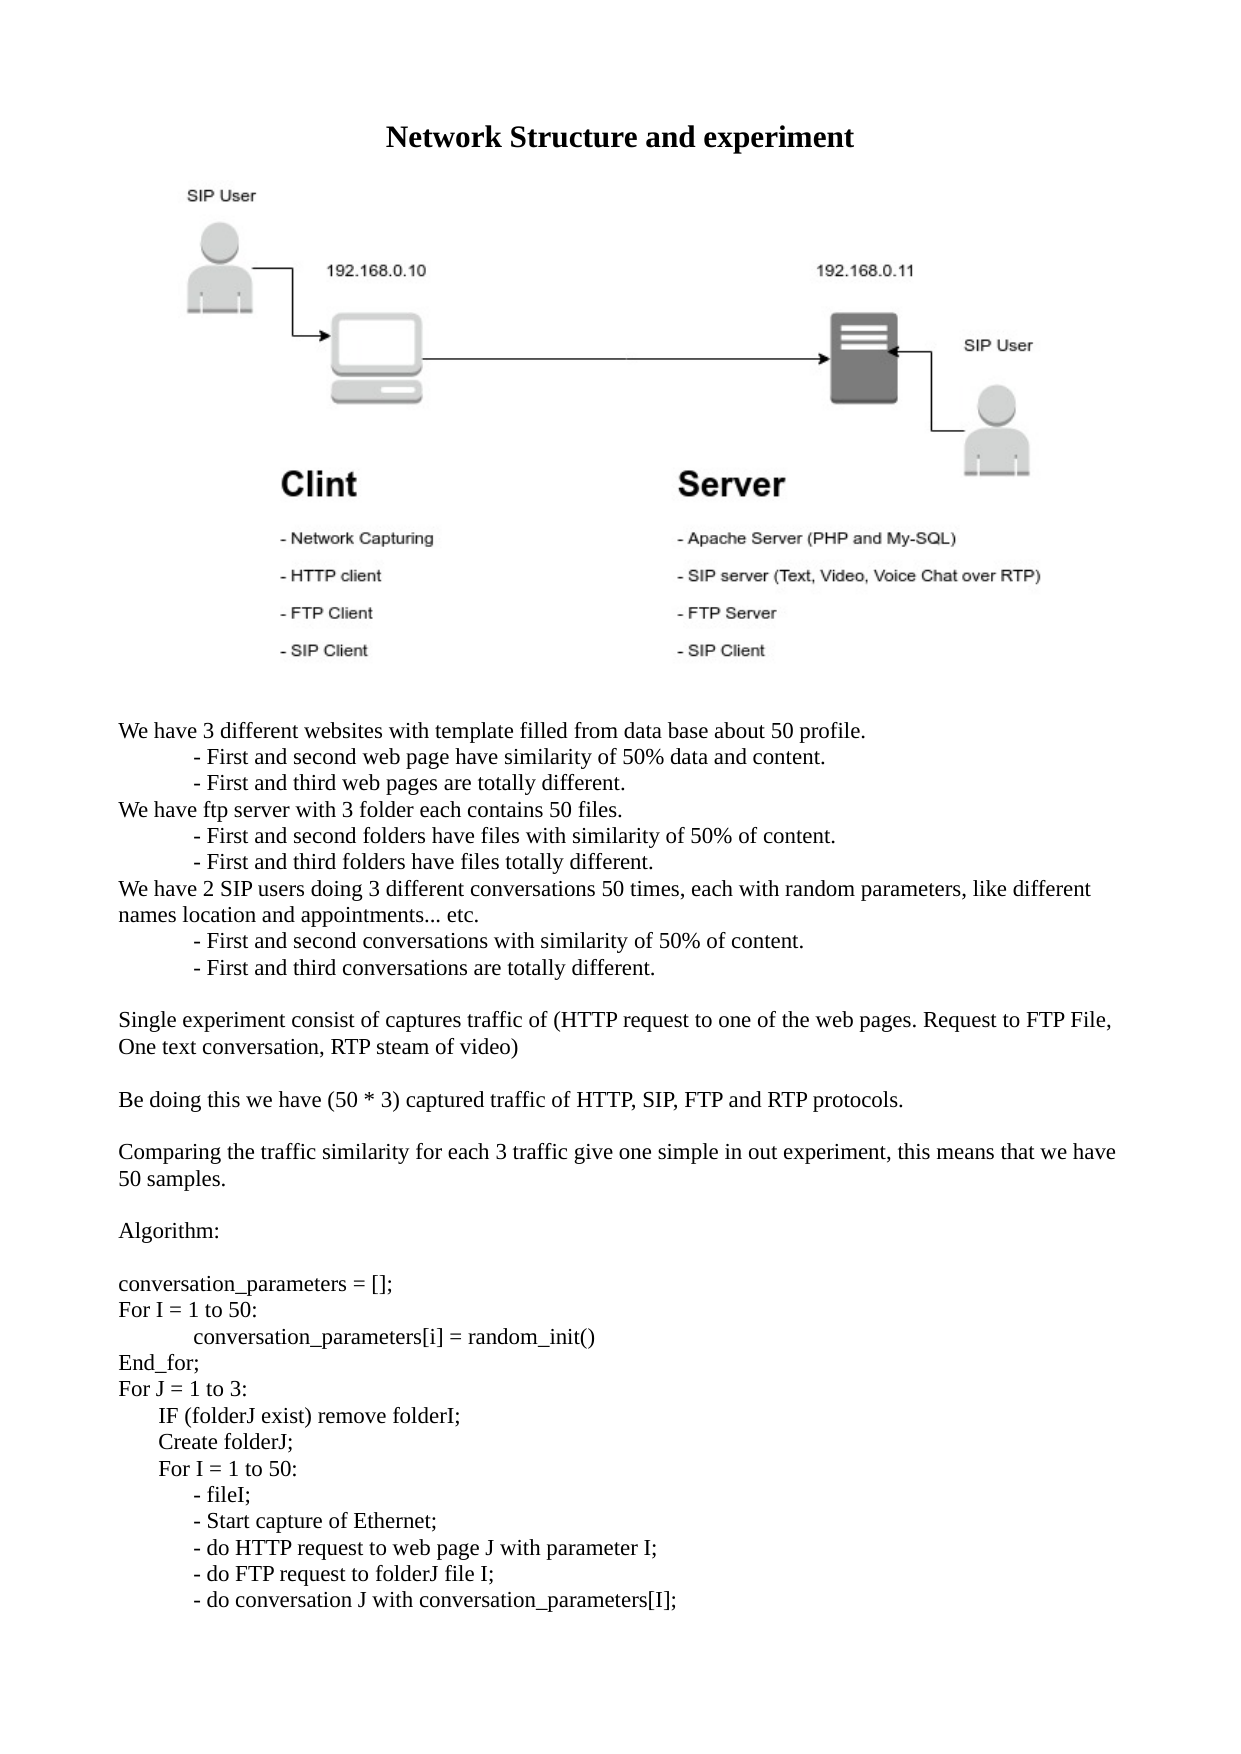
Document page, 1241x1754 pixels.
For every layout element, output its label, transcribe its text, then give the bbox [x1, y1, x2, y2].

text - do conversation J with conversation_parameters[I]; [118, 1586, 1122, 1613]
text - First and second conversations with similarity of 50% of content. [118, 927, 1122, 954]
text Be doing this we have (50 * 3) captured traffic of HTTP, SIP, FTP and RTP protocols. [118, 1086, 1122, 1112]
text - First and third folders have files totally different. [118, 848, 1122, 875]
text Network Structure and experiment [118, 118, 1122, 154]
text Single experiment consist of captures traffic of (HTTP request to one of the web pages. Request to FTP File, One text conversation, RTP steam of video) [118, 1007, 1122, 1059]
text For J = 1 to 3: [118, 1376, 1122, 1402]
text - fileI; [118, 1481, 1122, 1507]
text - do FTP request to folderJ file I; [118, 1560, 1122, 1586]
text - First and third conversations are totally different. [118, 954, 1122, 980]
text We have ftp server with 3 folder each contains 50 files. [118, 796, 1122, 822]
text conversation_parameters = []; [118, 1270, 1122, 1296]
text Algorithm: [118, 1217, 1122, 1244]
text End_for; [118, 1349, 1122, 1376]
text For I = 1 to 50: [118, 1454, 1122, 1481]
text We have 2 SIP users doing 3 different conversations 50 times, each with random parameters, like different names location and appointments... etc. [118, 875, 1122, 927]
text - First and second folders have files with similarity of 50% of content. [118, 822, 1122, 848]
text We have 3 different websites with template filled from data base about 50 profile. [118, 717, 1122, 743]
text IF (folderJ exist) remove folderI; [118, 1402, 1122, 1428]
text - First and second web page have similarity of 50% data and content. [118, 743, 1122, 769]
text - Start capture of Ethernet; [118, 1507, 1122, 1534]
text - do HTTP request to web page J with parameter I; [118, 1534, 1122, 1560]
text Create folderJ; [118, 1428, 1122, 1454]
text - First and third web pages are totally different. [118, 769, 1122, 796]
text Comparing the traffic similarity for each 3 traffic give one simple in out experiment, this means that we have 50 samples. [118, 1138, 1122, 1191]
text conversation_parameters[i] = random_init() [118, 1323, 1122, 1349]
text For I = 1 to 50: [118, 1296, 1122, 1323]
